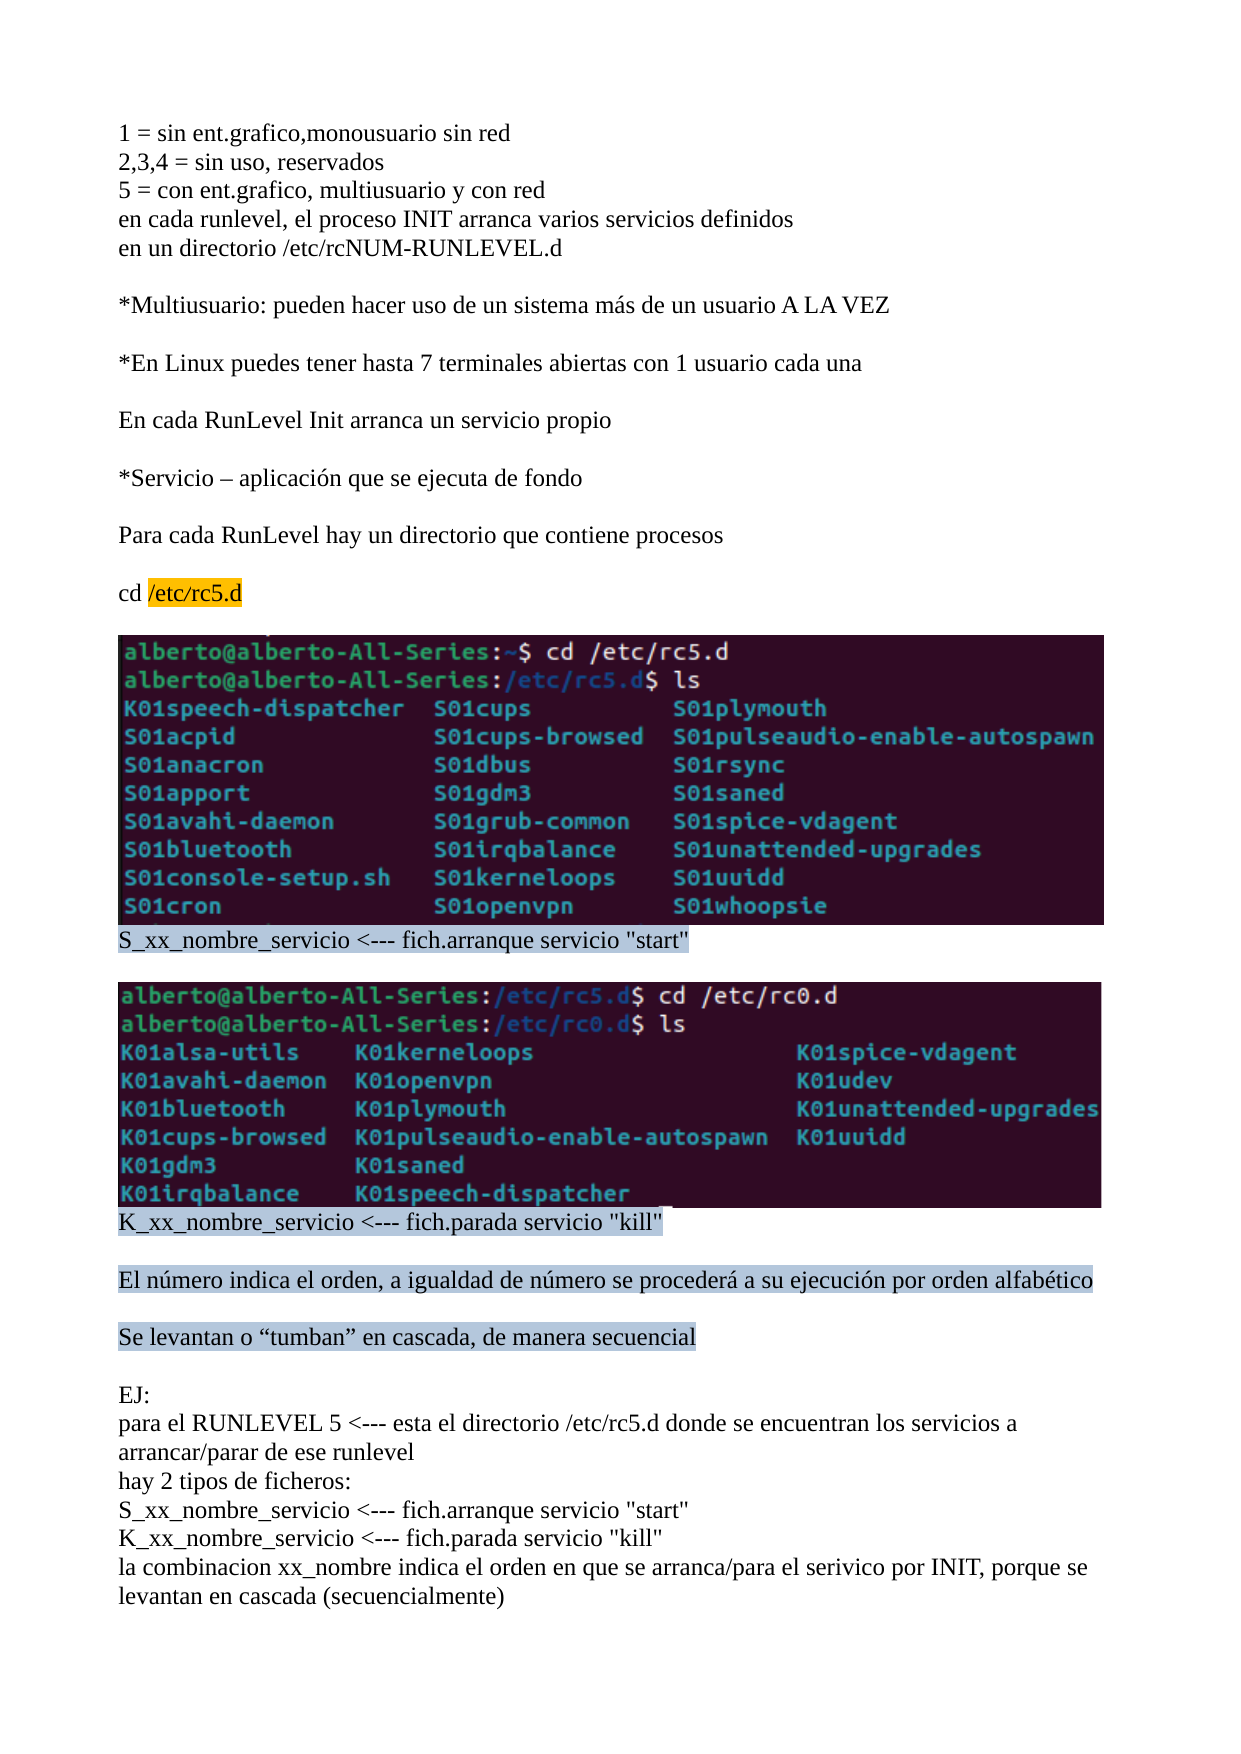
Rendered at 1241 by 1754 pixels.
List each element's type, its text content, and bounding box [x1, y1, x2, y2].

text K_xx_nombre_servicio <--- fich.parada servicio "kill" [118, 1523, 1122, 1552]
text S_xx_nombre_servicio <--- fich.arranque servicio "start" [118, 925, 1122, 953]
text *En Linux puedes tener hasta 7 terminales abiertas con 1 usuario cada una [118, 348, 1122, 377]
text Para cada RunLevel hay un directorio que contiene procesos [118, 521, 1122, 549]
text *Multiusuario: pueden hacer uso de un sistema más de un usuario A LA VEZ [118, 291, 1122, 319]
text Se levantan o “tumban” en cascada, de manera secuencial [118, 1322, 1122, 1351]
text EJ: [118, 1380, 1122, 1408]
text 1 = sin ent.grafico,monousuario sin red [118, 118, 1122, 147]
text K_xx_nombre_servicio <--- fich.parada servicio "kill" [118, 1207, 1122, 1236]
text la combinacion xx_nombre indica el orden en que se arranca/para el serivico por INIT, porque se levantan en cascada (secuencialmente) [118, 1552, 1122, 1610]
text S_xx_nombre_servicio <--- fich.arranque servicio "start" [118, 1495, 1122, 1523]
picture [118, 982, 1102, 1208]
text 2,3,4 = sin uso, reservados [118, 147, 1122, 176]
text *Servicio – aplicación que se ejecuta de fondo [118, 463, 1122, 492]
text El número indica el orden, a igualdad de número se procederá a su ejecución por orden alfabético [118, 1265, 1122, 1293]
text cd /etc/rc5.d [118, 578, 1122, 607]
text hay 2 tipos de ficheros: [118, 1466, 1122, 1495]
text en cada runlevel, el proceso INIT arranca varios servicios definidos [118, 204, 1122, 233]
text para el RUNLEVEL 5 <--- esta el directorio /etc/rc5.d donde se encuentran los servicios a arrancar/parar de ese runlevel [118, 1408, 1122, 1466]
text 5 = con ent.grafico, multiusuario y con red [118, 176, 1122, 204]
picture [118, 635, 1104, 925]
text en un directorio /etc/rcNUM-RUNLEVEL.d [118, 233, 1122, 262]
text En cada RunLevel Init arranca un servicio propio [118, 406, 1122, 434]
